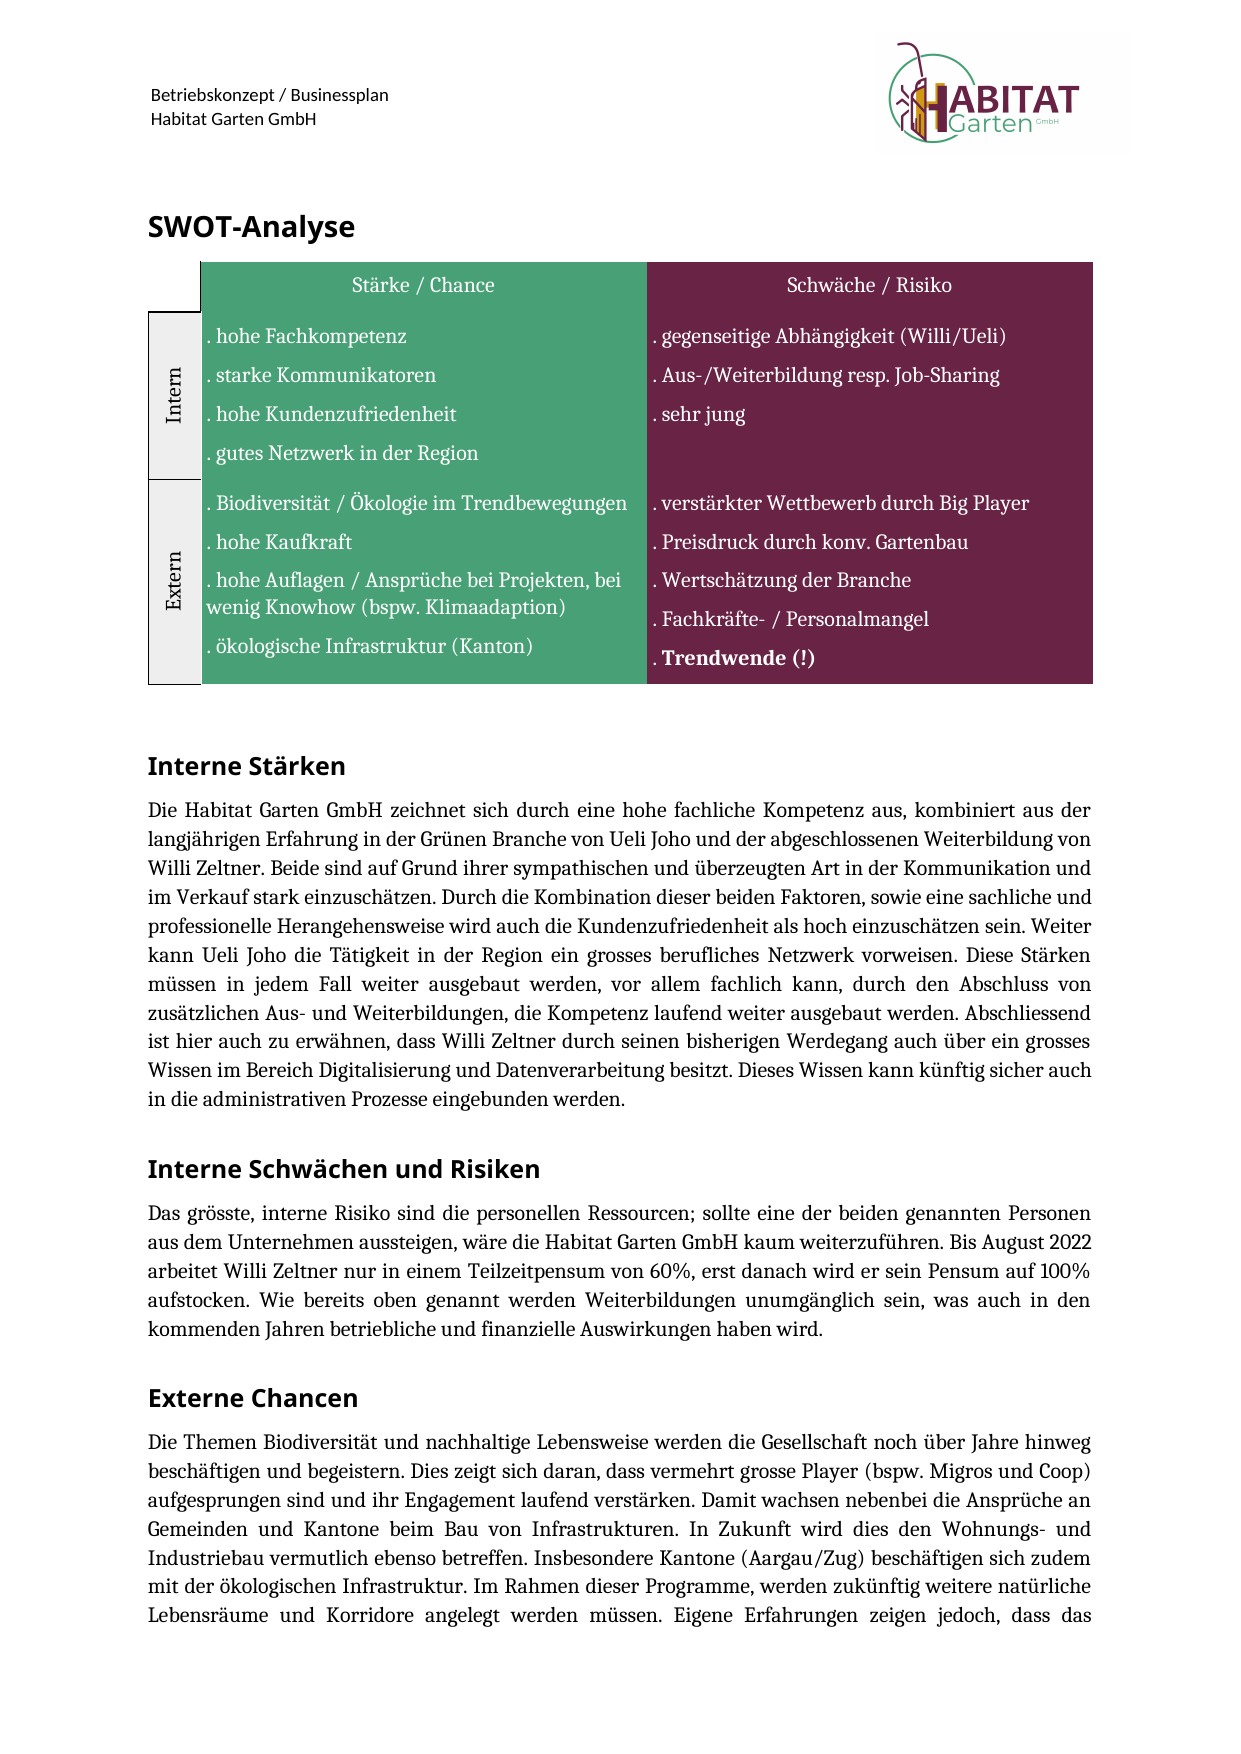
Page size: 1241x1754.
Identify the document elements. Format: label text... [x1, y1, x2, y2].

table_cell . hohe Fachkompetenz . starke Kommunikatoren . hohe Kundenzufriedenheit . gutes Netzwerk in der Region [202, 311, 647, 479]
subtitle Externe Chancen [148, 1381, 1093, 1415]
subtitle Die Themen Biodiversität und nachhaltige Lebensweise werden die Gesellschaft noch über Jahre hinweg beschäftigen und begeistern. Dies zeigt sich daran, dass vermehrt grosse Player (bspw. Migros und Coop) aufgesprungen sind und ihr Engagement laufend verstärken. Damit wachsen nebenbei die Ansprüche an Gemeinden und Kantone beim Bau von Infrastrukturen. In Zukunft wird dies den Wohnungs- und Industriebau vermutlich ebenso betreffen. Insbesondere Kantone (Aargau/Zug) beschäftigen sich zudem mit der ökologischen Infrastruktur. Im Rahmen dieser Programme, werden zukünftig weitere natürliche Lebensräume und Korridore angelegt werden müssen. Eigene Erfahrungen zeigen jedoch, dass das [148, 1429, 1093, 1628]
table_cell Extern [149, 480, 201, 684]
subtitle SWOT-Analyse [148, 206, 1093, 246]
table_header Stärke / Chance [201, 262, 647, 311]
picture [875, 32, 1132, 154]
table_header [148, 261, 200, 311]
subtitle Interne Stärken [148, 749, 1093, 783]
subtitle Die Habitat Garten GmbH zeichnet sich durch eine hohe fachliche Kompetenz aus, kombiniert aus der langjährigen Erfahrung in der Grünen Branche von Ueli Joho und der abgeschlossenen Weiterbildung von Willi Zeltner. Beide sind auf Grund ihrer sympathischen und überzeugten Art in der Kommunikation und im Verkauf stark einzuschätzen. Durch die Kombination dieser beiden Faktoren, sowie eine sachliche und professionelle Herangehensweise wird auch die Kundenzufriedenheit als hoch einzuschätzen sein. Weiter kann Ueli Joho die Tätigkeit in der Region ein grosses berufliches Netzwerk vorweisen. Diese Stärken müssen in jedem Fall weiter ausgebaut werden, vor allem fachlich kann, durch den Abschluss von zusätzlichen Aus- und Weiterbildungen, die Kompetenz laufend weiter ausgebaut werden. Abschliessend ist hier auch zu erwähnen, dass Willi Zeltner durch seinen bisherigen Werdegang auch über ein grosses Wissen im Bereich Digitalisierung und Datenverarbeitung besitzt. Dieses Wissen kann künftig sicher auch in die administrativen Prozesse eingebunden werden. [148, 798, 1093, 1112]
subtitle Interne Schwächen und Risiken [148, 1152, 1093, 1186]
table_cell . verstärkter Wettbewerb durch Big Player . Preisdruck durch konv. Gartenbau . Wertschätzung der Branche . Fachkräfte- / Personalmangel . Trendwende (!) [647, 479, 1093, 684]
table_cell Intern [149, 313, 201, 479]
table_cell . gegenseitige Abhängigkeit (Willi/Ueli) . Aus-/Weiterbildung resp. Job-Sharing . sehr jung [647, 311, 1093, 479]
subtitle Das grösste, interne Risiko sind die personellen Ressourcen; sollte eine der beiden genannten Personen aus dem Unternehmen aussteigen, wäre die Habitat Garten GmbH kaum weiterzuführen. Bis August 2022 arbeitet Willi Zeltner nur in einem Teilzeitpensum von 60%, erst danach wird er sein Pensum auf 100% aufstocken. Wie bereits oben genannt werden Weiterbildungen unumgänglich sein, was auch in den kommenden Jahren betriebliche und finanzielle Auswirkungen haben wird. [148, 1200, 1093, 1341]
table_cell . Biodiversität / Ökologie im Trendbewegungen . hohe Kaufkraft . hohe Auflagen / Ansprüche bei Projekten, bei wenig Knowhow (bspw. Klimaadaption) . ökologische Infrastruktur (Kanton) [202, 479, 647, 684]
table_header Schwäche / Risiko [647, 262, 1093, 311]
